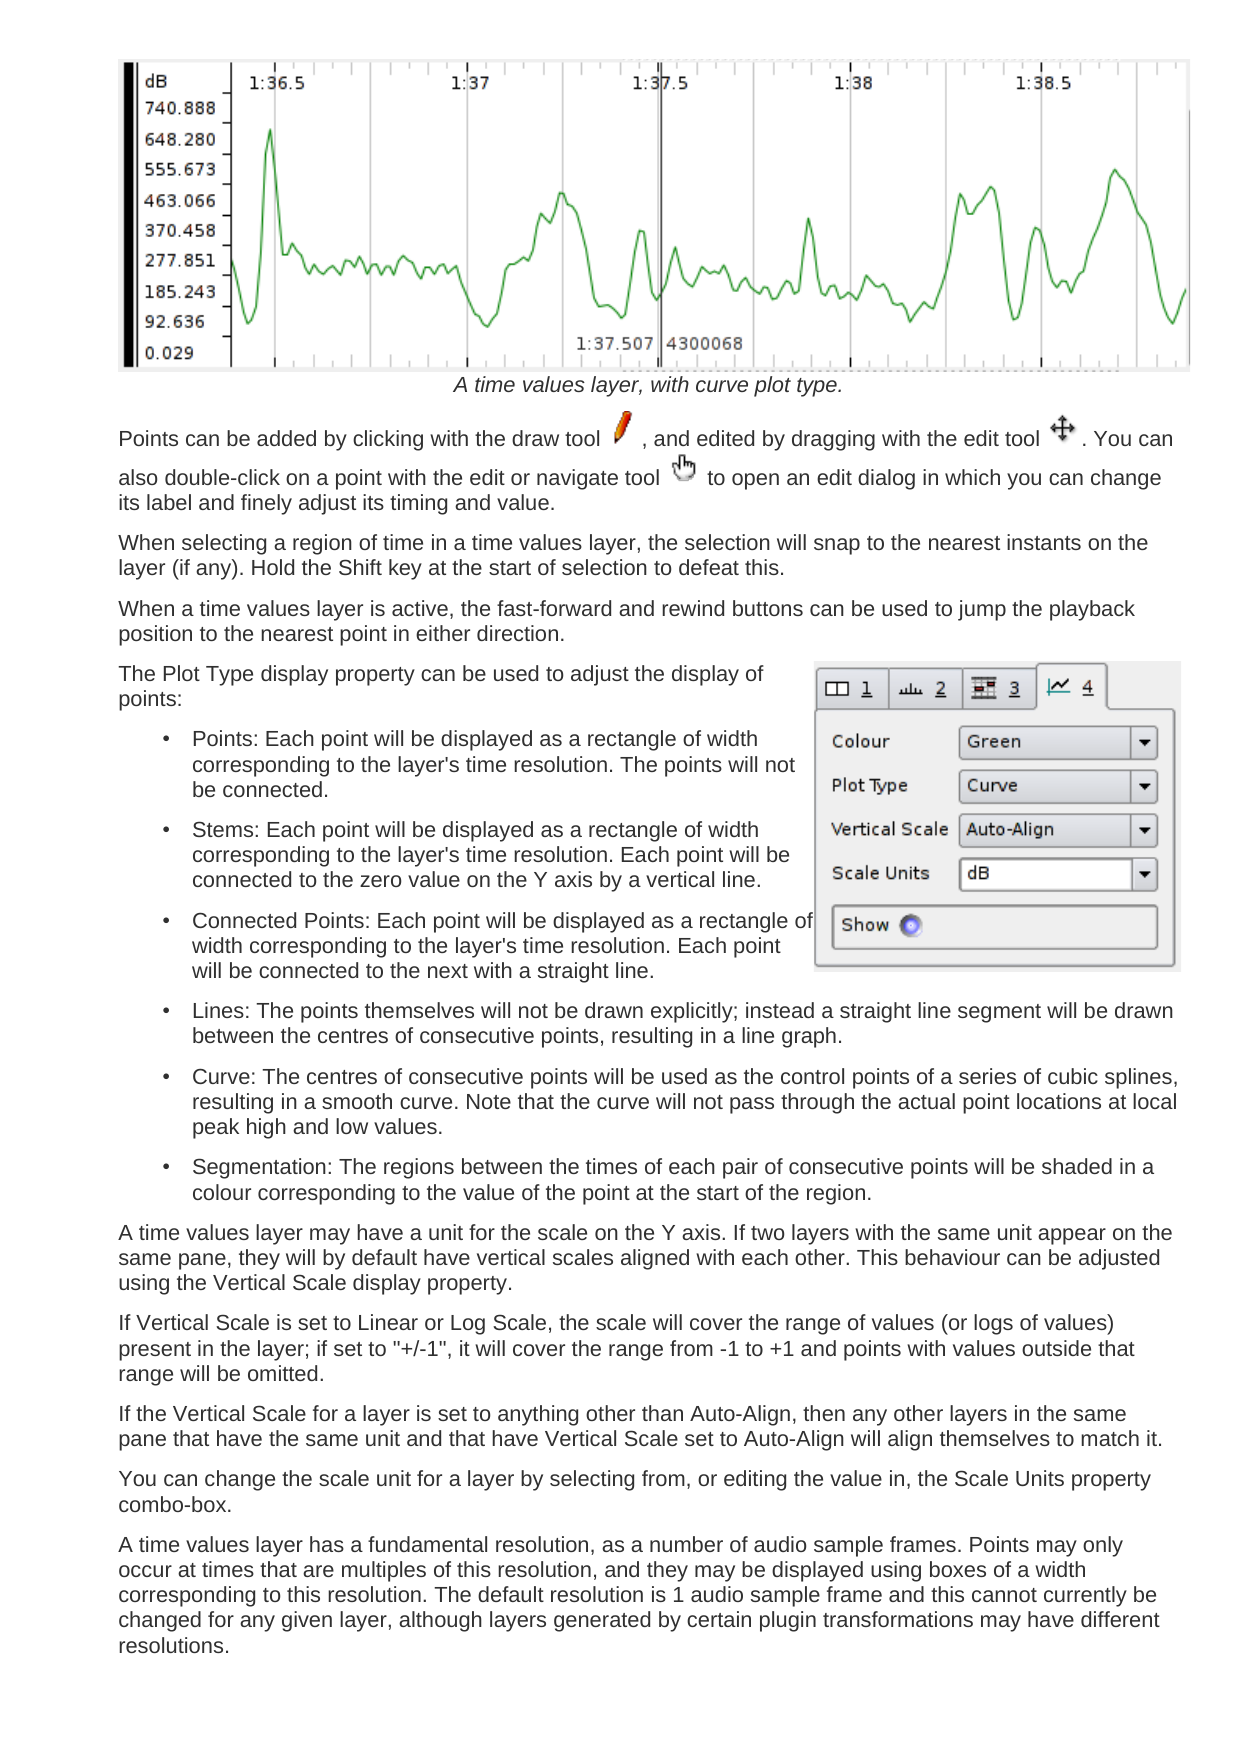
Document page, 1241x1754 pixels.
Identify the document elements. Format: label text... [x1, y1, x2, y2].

text If Vertical Scale is set to Linear or Log Scale, the scale will cover the range of values (or logs of values) present in the layer; if set to "+/-1", it will cover the range from -1 to +1 and points with values outside that range will be omitted. [118, 1310, 1181, 1386]
picture [118, 59, 1191, 372]
list Points: Each point will be displayed as a rectangle of width corresponding to the layer's time resolution. The points will not be connected. [162, 726, 813, 802]
list Stems: Each point will be displayed as a rectangle of width corresponding to the layer's time resolution. Each point will be connected to the zero value on the Y axis by a vertical line. [162, 817, 813, 893]
text You can change the scale unit for a layer by selecting from, or editing the value in, the Scale Units property combo-box. [118, 1466, 1181, 1517]
text If the Vertical Scale for a layer is set to anything other than Auto-Align, then any other layers in the same pane that have the same unit and that have Vertical Scale set to Auto-Align will align themselves to match it. [118, 1401, 1181, 1451]
text A time values layer, with curve plot type. [118, 372, 1181, 397]
text When selecting a region of time in a time values layer, the selection will snap to the nearest instants on the layer (if any). Hold the Shift key at the start of selection to defeat this. [118, 530, 1181, 581]
picture [666, 450, 702, 486]
text The Plot Type display property can be used to adjust the display of points: [118, 661, 813, 711]
picture [813, 661, 1182, 972]
picture [1046, 411, 1081, 447]
text A time values layer has a fundamental resolution, as a number of audio sample frames. Points may only occur at times that are multiples of this resolution, and they may be displayed using boxes of a width corresponding to this resolution. The default resolution is 1 audio sample frame and this cannot currently be changed for any given layer, although layers generated by certain plugin transformations may have different resolutions. [118, 1532, 1181, 1658]
list Lines: The points themselves will not be drawn explicitly; instead a straight line segment will be drawn between the centres of consecutive points, resulting in a line graph. [162, 998, 1181, 1049]
picture [607, 411, 642, 447]
list Connected Points: Each point will be displayed as a rectangle of width corresponding to the layer's time resolution. Each point will be connected to the next with a straight line. [162, 908, 1181, 983]
list Segmentation: The regions between the times of each pair of consecutive points will be shaded in a colour corresponding to the value of the point at the start of the region. [162, 1154, 1181, 1205]
list Curve: The centres of consecutive points will be used as the control points of a series of cubic splines, resulting in a smooth curve. Note that the curve will not pass through the actual point locations at local peak high and low values. [162, 1064, 1181, 1139]
text A time values layer may have a unit for the scale on the Y axis. If two layers with the same unit appear on the same pane, they will by default have vertical scales aligned with each other. This behaviour can be adjusted using the Vertical Scale display property. [118, 1220, 1181, 1295]
text Points can be added by clicking with the draw tool , and edited by dragging with the edit tool . You can also double-click on a point with the edit or navigate tool to open an edit dialog in which you can change its label and finely adjust its timing and value. [118, 412, 1181, 515]
text When a time values layer is active, the fast-forward and rewind buttons can be used to jump the playback position to the nearest point in either direction. [118, 596, 1181, 646]
